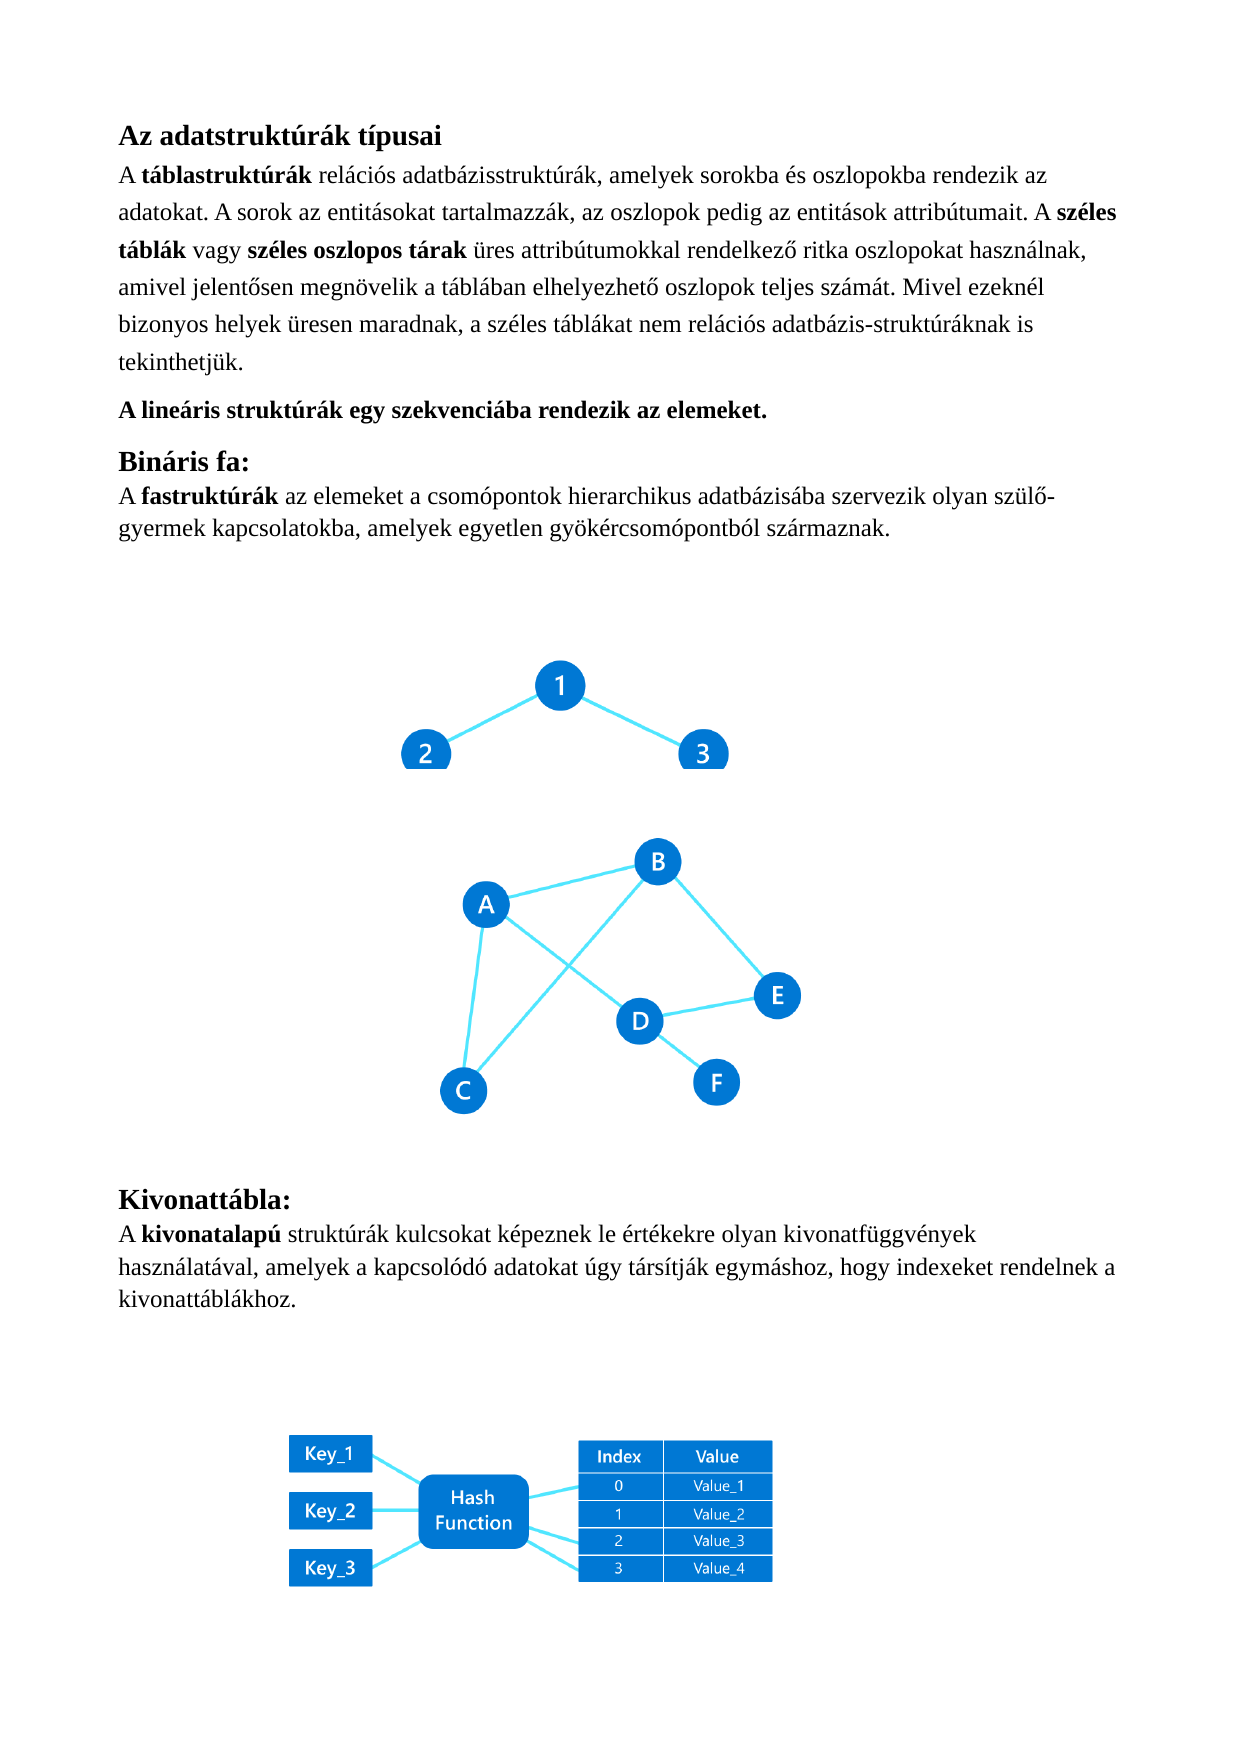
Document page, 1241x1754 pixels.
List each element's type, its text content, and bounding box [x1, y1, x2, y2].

subtitle Kivonattábla: A kivonatalapú struktúrák kulcsokat képeznek le értékekre olyan kivonatfüggvények használatával, amelyek a kapcsolódó adatokat úgy társítják egymáshoz, hogy indexeket rendelnek a kivonattáblákhoz. [118, 770, 1122, 1313]
subtitle Az adatstruktúrák típusai A táblastruktúrák relációs adatbázisstruktúrák, amelyek sorokba és oszlopokba rendezik az adatokat. A sorok az entitásokat tartalmazzák, az oszlopok pedig az entitások attribútumait. A széles táblák vagy széles oszlopos tárak üres attribútumokkal rendelkező ritka oszlopokat használnak, amivel jelentősen megnövelik a táblában elhelyezhető oszlopok teljes számát. Mivel ezeknél bizonyos helyek üresen maradnak, a széles táblákat nem relációs adatbázis-struktúráknak is tekinthetjük. [118, 118, 1122, 375]
picture [127, 604, 1004, 1183]
subtitle A lineáris struktúrák egy szekvenciába rendezik az elemeket. [118, 395, 1122, 424]
picture [188, 1327, 873, 1695]
subtitle Bináris fa: A fastruktúrák az elemeket a csomópontok hierarchikus adatbázisába szervezik olyan szülő-gyermek kapcsolatokba, amelyek egyetlen gyökércsomópontból származnak. [118, 444, 1122, 542]
